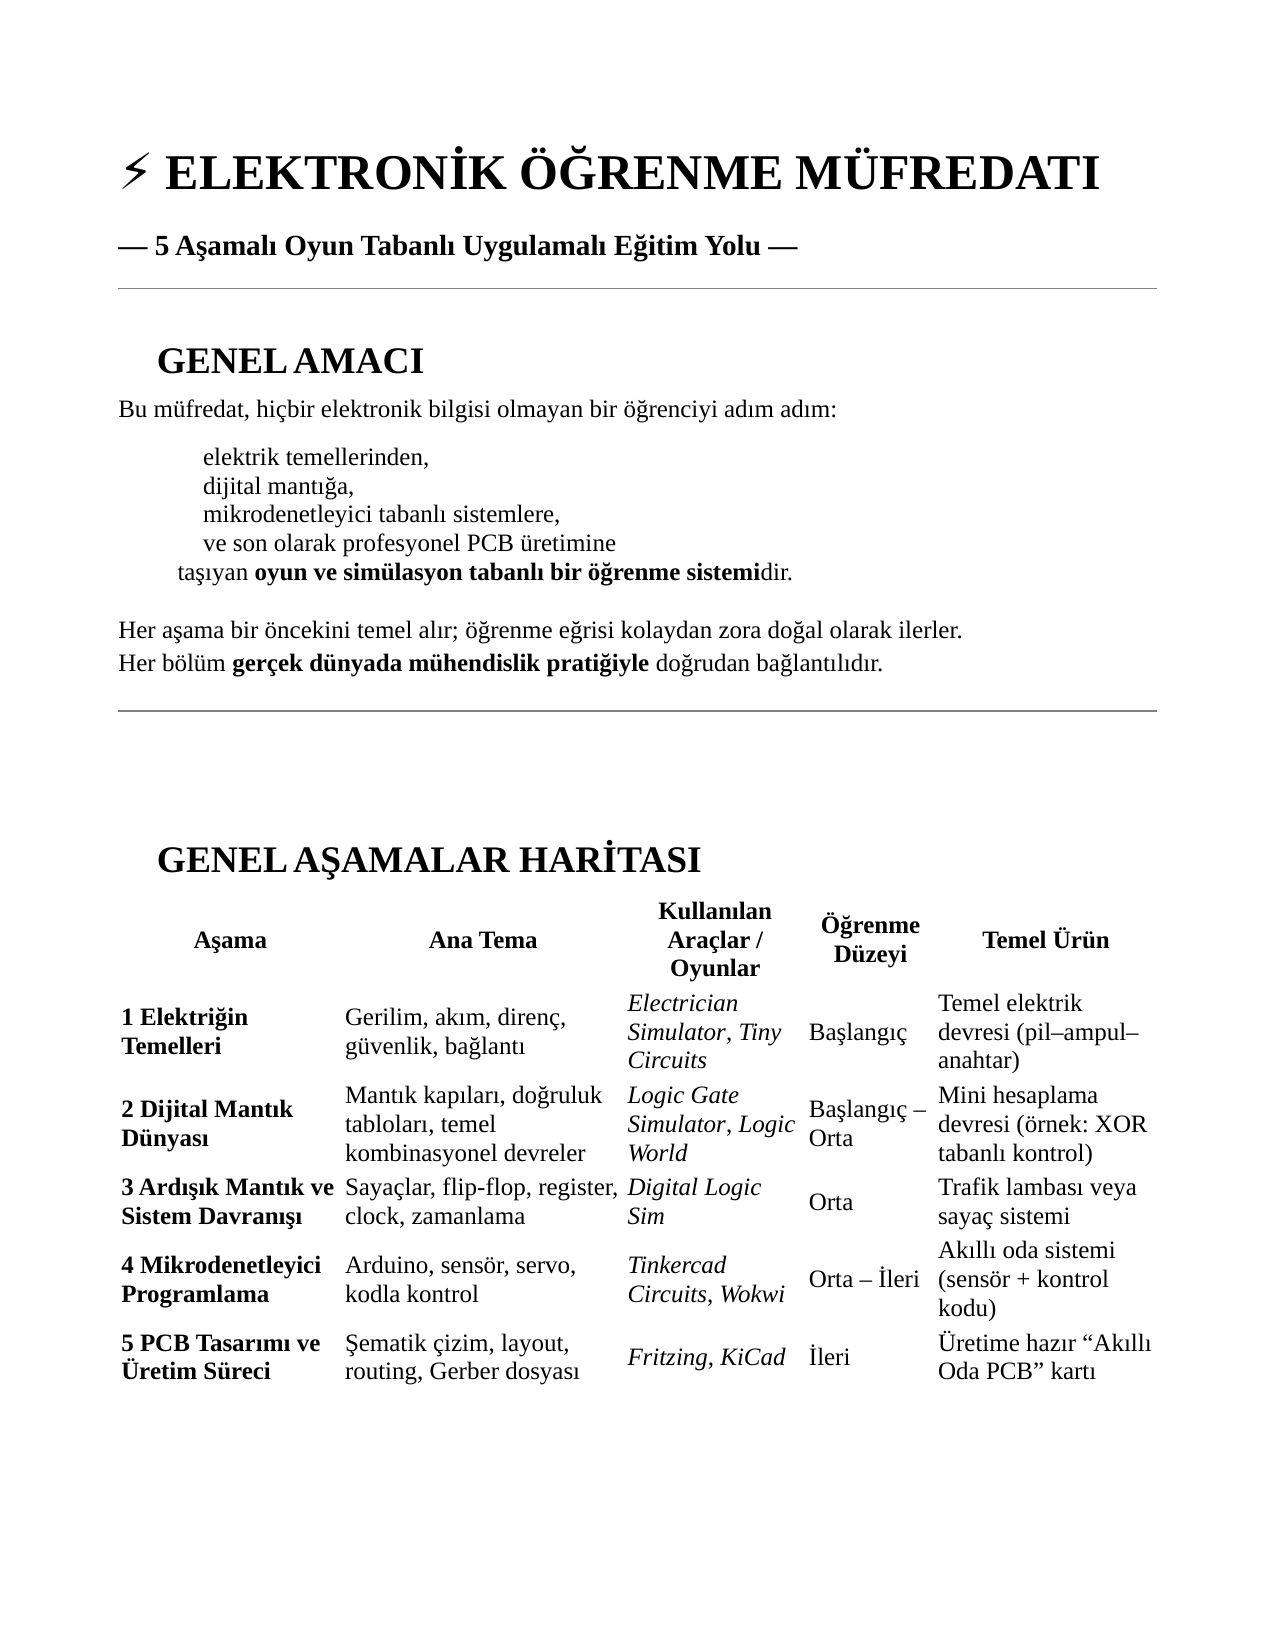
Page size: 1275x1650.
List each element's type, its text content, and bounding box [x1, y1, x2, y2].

table_header Ana Tema [342, 893, 624, 985]
table_cell 5️ PCB Tasarımı ve Üretim Süreci [118, 1325, 342, 1388]
table_cell Electrician Simulator, Tiny Circuits [624, 985, 806, 1077]
table_cell Fritzing, KiCad [624, 1325, 806, 1388]
table_cell Tinkercad Circuits, Wokwi [624, 1233, 806, 1325]
table_cell Mantık kapıları, doğruluk tabloları, temel kombinasyonel devreler [342, 1077, 624, 1169]
text Bu müfredat, hiçbir elektronik bilgisi olmayan bir öğrenciyi adım adım: [118, 394, 1157, 423]
table_cell Üretime hazır “Akıllı Oda PCB” kartı [935, 1325, 1157, 1388]
text 🔹 elektrik temellerinden, 🔹 dijital mantığa, 🔹 mikrodenetleyici tabanlı sistemlere, 🔹 ve son olarak profesyonel PCB üretimine taşıyan oyun ve simülasyon tabanlı bir öğrenme sistemidir. [177, 442, 1098, 586]
table_cell Başlangıç – Orta [806, 1077, 935, 1169]
table_cell 1️ Elektriğin Temelleri [118, 985, 342, 1077]
subtitle — 5 Aşamalı Oyun Tabanlı Uygulamalı Eğitim Yolu — [118, 228, 1157, 261]
table_cell 2️ Dijital Mantık Dünyası [118, 1077, 342, 1169]
table_header Öğrenme Düzeyi [806, 893, 935, 985]
table_cell Orta [806, 1169, 935, 1233]
table_cell Temel elektrik devresi (pil–ampul–anahtar) [935, 985, 1157, 1077]
table_header Kullanılan Araçlar / Oyunlar [624, 893, 806, 985]
table_cell Logic Gate Simulator, Logic World [624, 1077, 806, 1169]
table_cell Trafik lambası veya sayaç sistemi [935, 1169, 1157, 1233]
table_cell Digital Logic Sim [624, 1169, 806, 1233]
table_header Temel Ürün [935, 893, 1157, 985]
subtitle ⚡️ ELEKTRONİK ÖĞRENME MÜFREDATI [118, 143, 1157, 201]
table_cell Şematik çizim, layout, routing, Gerber dosyası [342, 1325, 624, 1388]
table_cell Başlangıç [806, 985, 935, 1077]
table_cell Akıllı oda sistemi (sensör + kontrol kodu) [935, 1233, 1157, 1325]
subtitle 🎯 GENEL AMACI [118, 339, 1157, 382]
table_cell 4️ Mikrodenetleyici Programlama [118, 1233, 342, 1325]
table_cell 3️ Ardışık Mantık ve Sistem Davranışı [118, 1169, 342, 1233]
text Her aşama bir öncekini temel alır; öğrenme eğrisi kolaydan zora doğal olarak ilerler. Her bölüm gerçek dünyada mühendislik pratiğiyle doğrudan bağlantılıdır. [118, 615, 1157, 677]
table_cell Orta – İleri [806, 1233, 935, 1325]
table_cell Sayaçlar, flip-flop, register, clock, zamanlama [342, 1169, 624, 1233]
table_header Aşama [118, 893, 342, 985]
table_cell İleri [806, 1325, 935, 1388]
table_cell Arduino, sensör, servo, kodla kontrol [342, 1233, 624, 1325]
table_cell Mini hesaplama devresi (örnek: XOR tabanlı kontrol) [935, 1077, 1157, 1169]
subtitle 🧭 GENEL AŞAMALAR HARİTASI [118, 837, 1157, 881]
table_cell Gerilim, akım, direnç, güvenlik, bağlantı [342, 985, 624, 1077]
